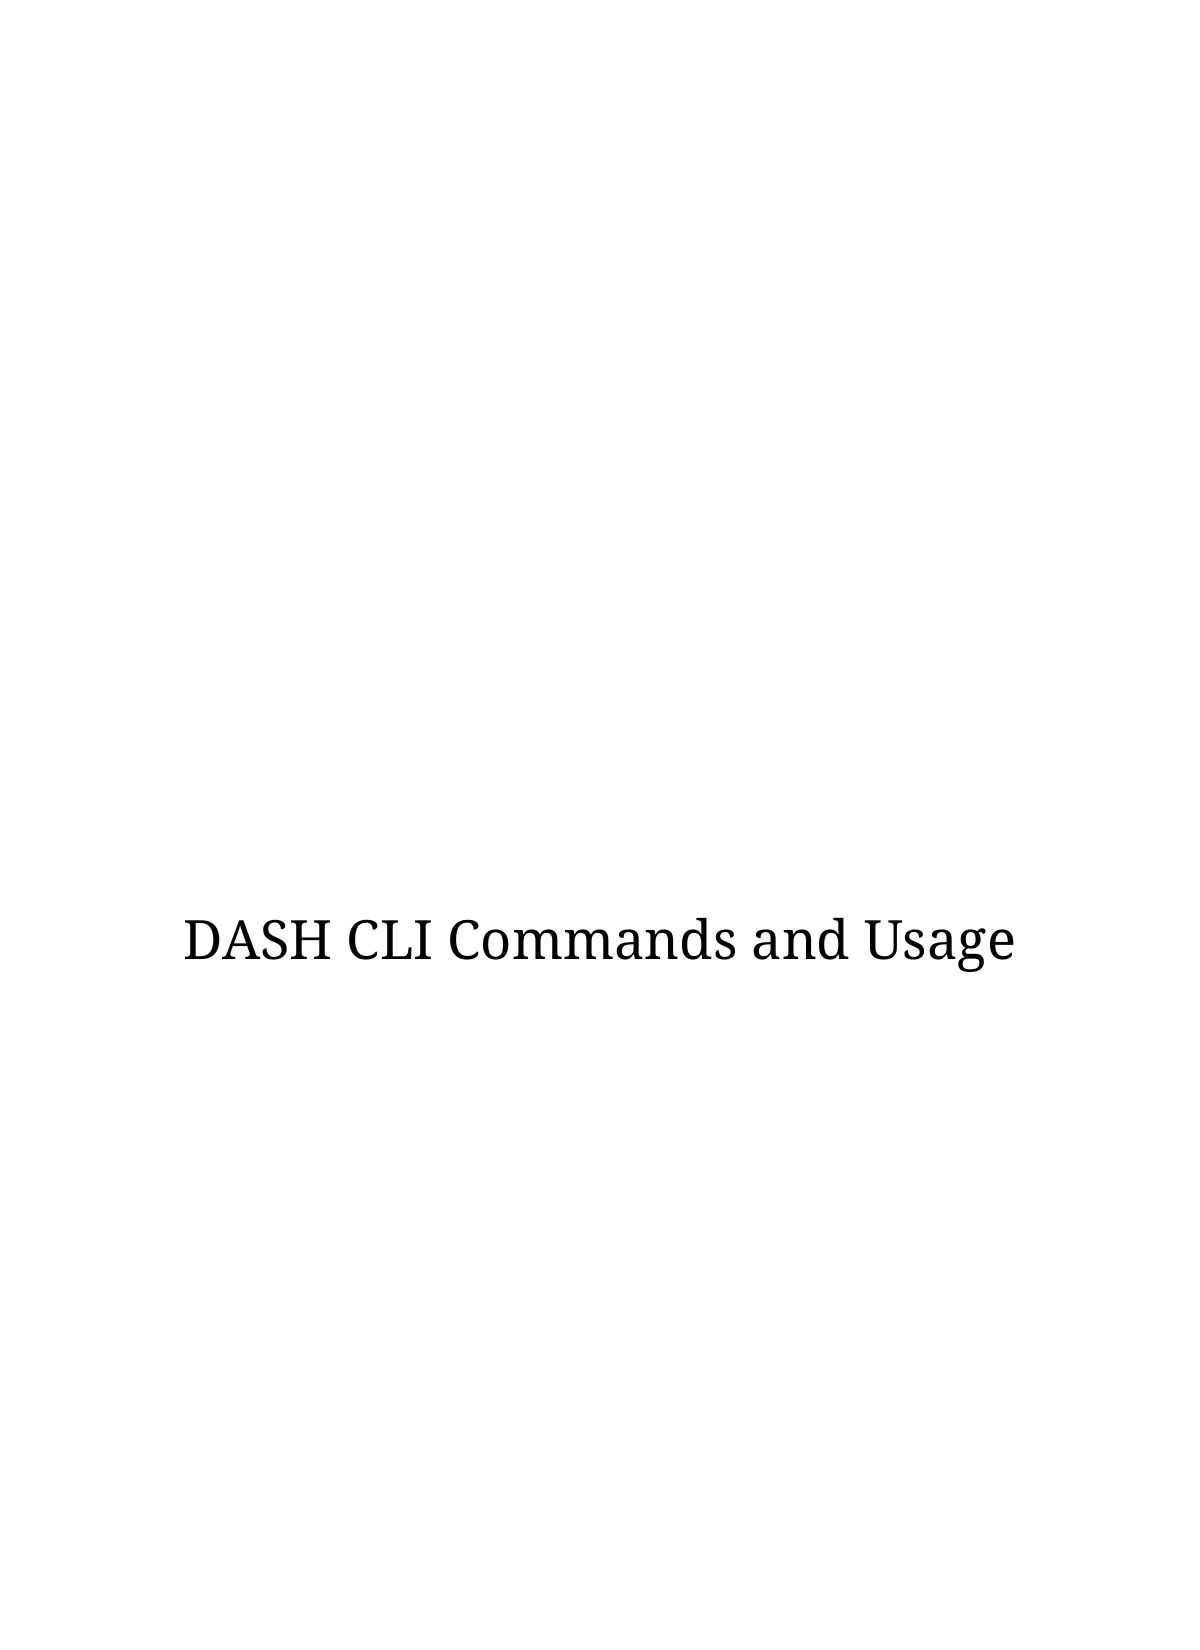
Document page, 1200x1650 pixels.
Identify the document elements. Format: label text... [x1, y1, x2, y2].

text DASH CLI Commands and Usage [118, 902, 1082, 975]
